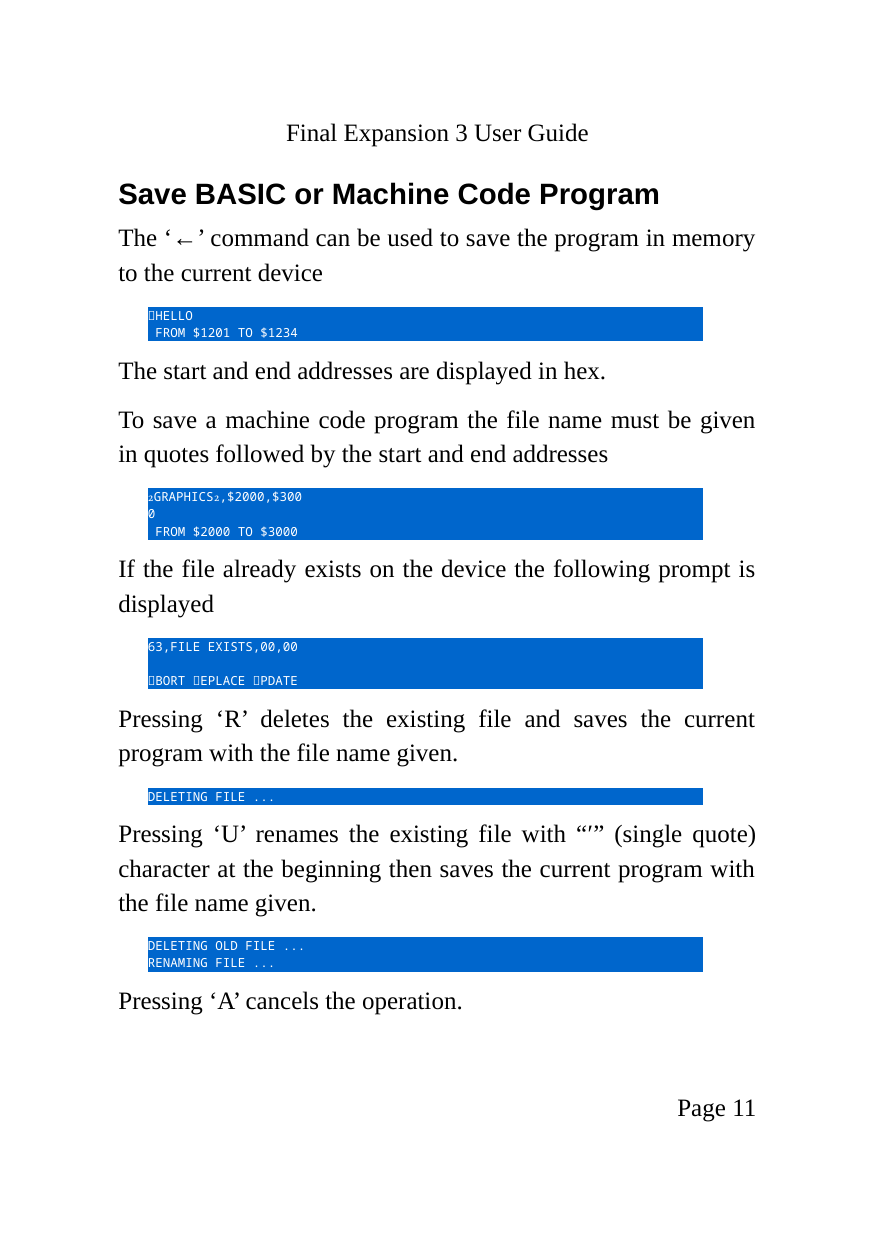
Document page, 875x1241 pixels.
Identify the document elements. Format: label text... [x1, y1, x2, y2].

text The start and end addresses are displayed in hex. [118, 356, 756, 384]
text The ‘←’ command can be used to save the program in memory to the current device [118, 223, 756, 287]
text BORT EPLACE PDATE [148, 672, 703, 689]
subtitle Save BASIC or Machine Code Program [118, 177, 756, 211]
text Pressing ‘U’ renames the existing file with “′” (single quote) character at the beginning then saves the current program with the file name given. [118, 819, 756, 917]
text RENAMING FILE ... [148, 954, 703, 972]
text HELLO [148, 307, 703, 324]
text DELETING OLD FILE ... [148, 937, 703, 954]
text 0 [148, 506, 703, 523]
text If the file already exists on the device the following prompt is displayed [118, 554, 756, 618]
text Pressing ‘A’ cancels the operation. [118, 986, 756, 1015]
text DELETING FILE ... [148, 788, 703, 805]
text GRAPHICS,$2000,$300 [148, 488, 703, 506]
text To save a machine code program the file name must be given in quotes followed by the start and end addresses [118, 405, 756, 468]
text FROM $1201 TO $1234 [148, 324, 703, 341]
text 63,FILE EXISTS,00,00 [148, 638, 703, 655]
text Pressing ‘R’ deletes the existing file and saves the current program with the file name given. [118, 704, 756, 767]
text FROM $2000 TO $3000 [148, 523, 703, 540]
